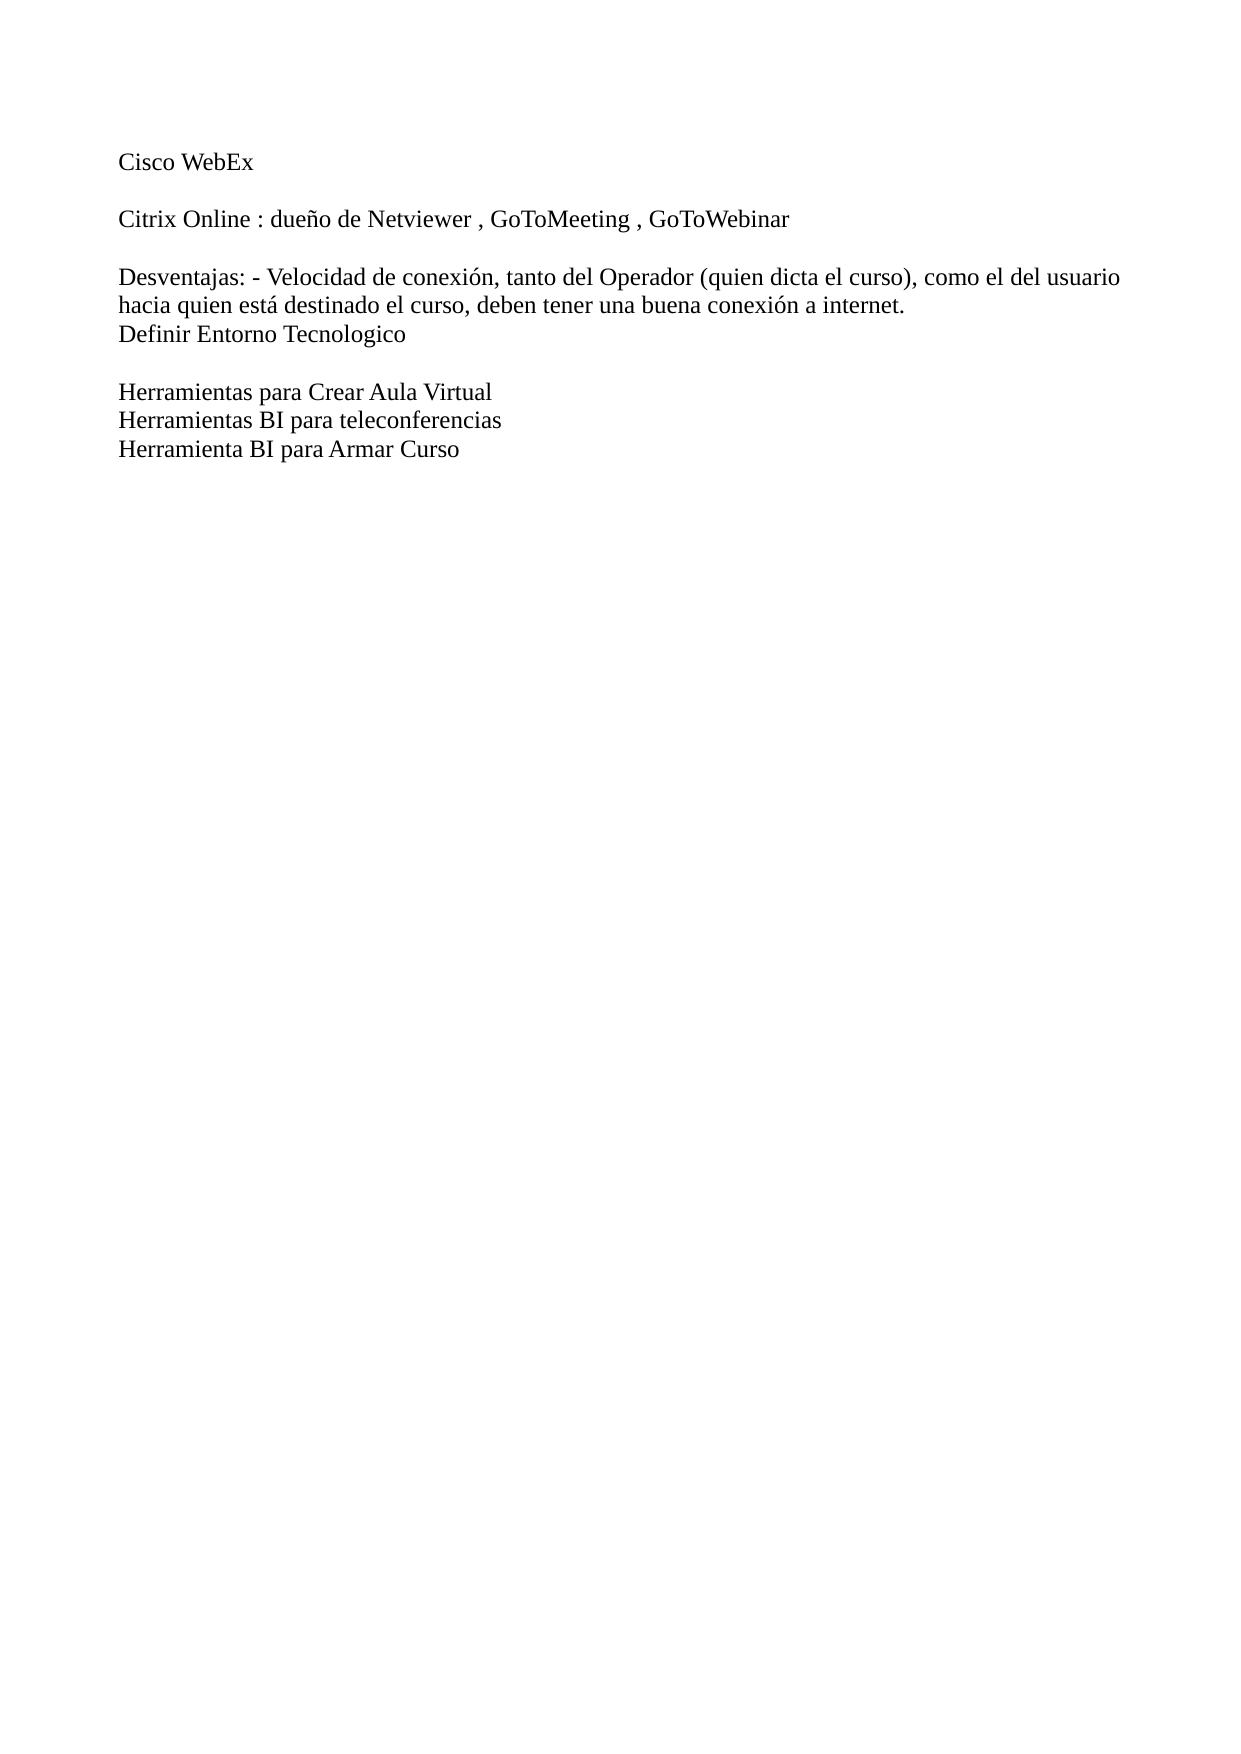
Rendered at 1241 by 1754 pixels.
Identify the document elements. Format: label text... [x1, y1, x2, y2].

text Definir Entorno Tecnologico [118, 319, 1122, 348]
text Herramientas para Crear Aula Virtual [118, 377, 1122, 406]
text Cisco WebEx [118, 147, 1122, 176]
text Desventajas: - Velocidad de conexión, tanto del Operador (quien dicta el curso), como el del usuario hacia quien está destinado el curso, deben tener una buena conexión a internet. [118, 262, 1122, 319]
text Herramientas BI para teleconferencias [118, 406, 1122, 434]
text Herramienta BI para Armar Curso [118, 434, 1122, 463]
text Citrix Online : dueño de Netviewer , GoToMeeting , GoToWebinar [118, 204, 1122, 233]
